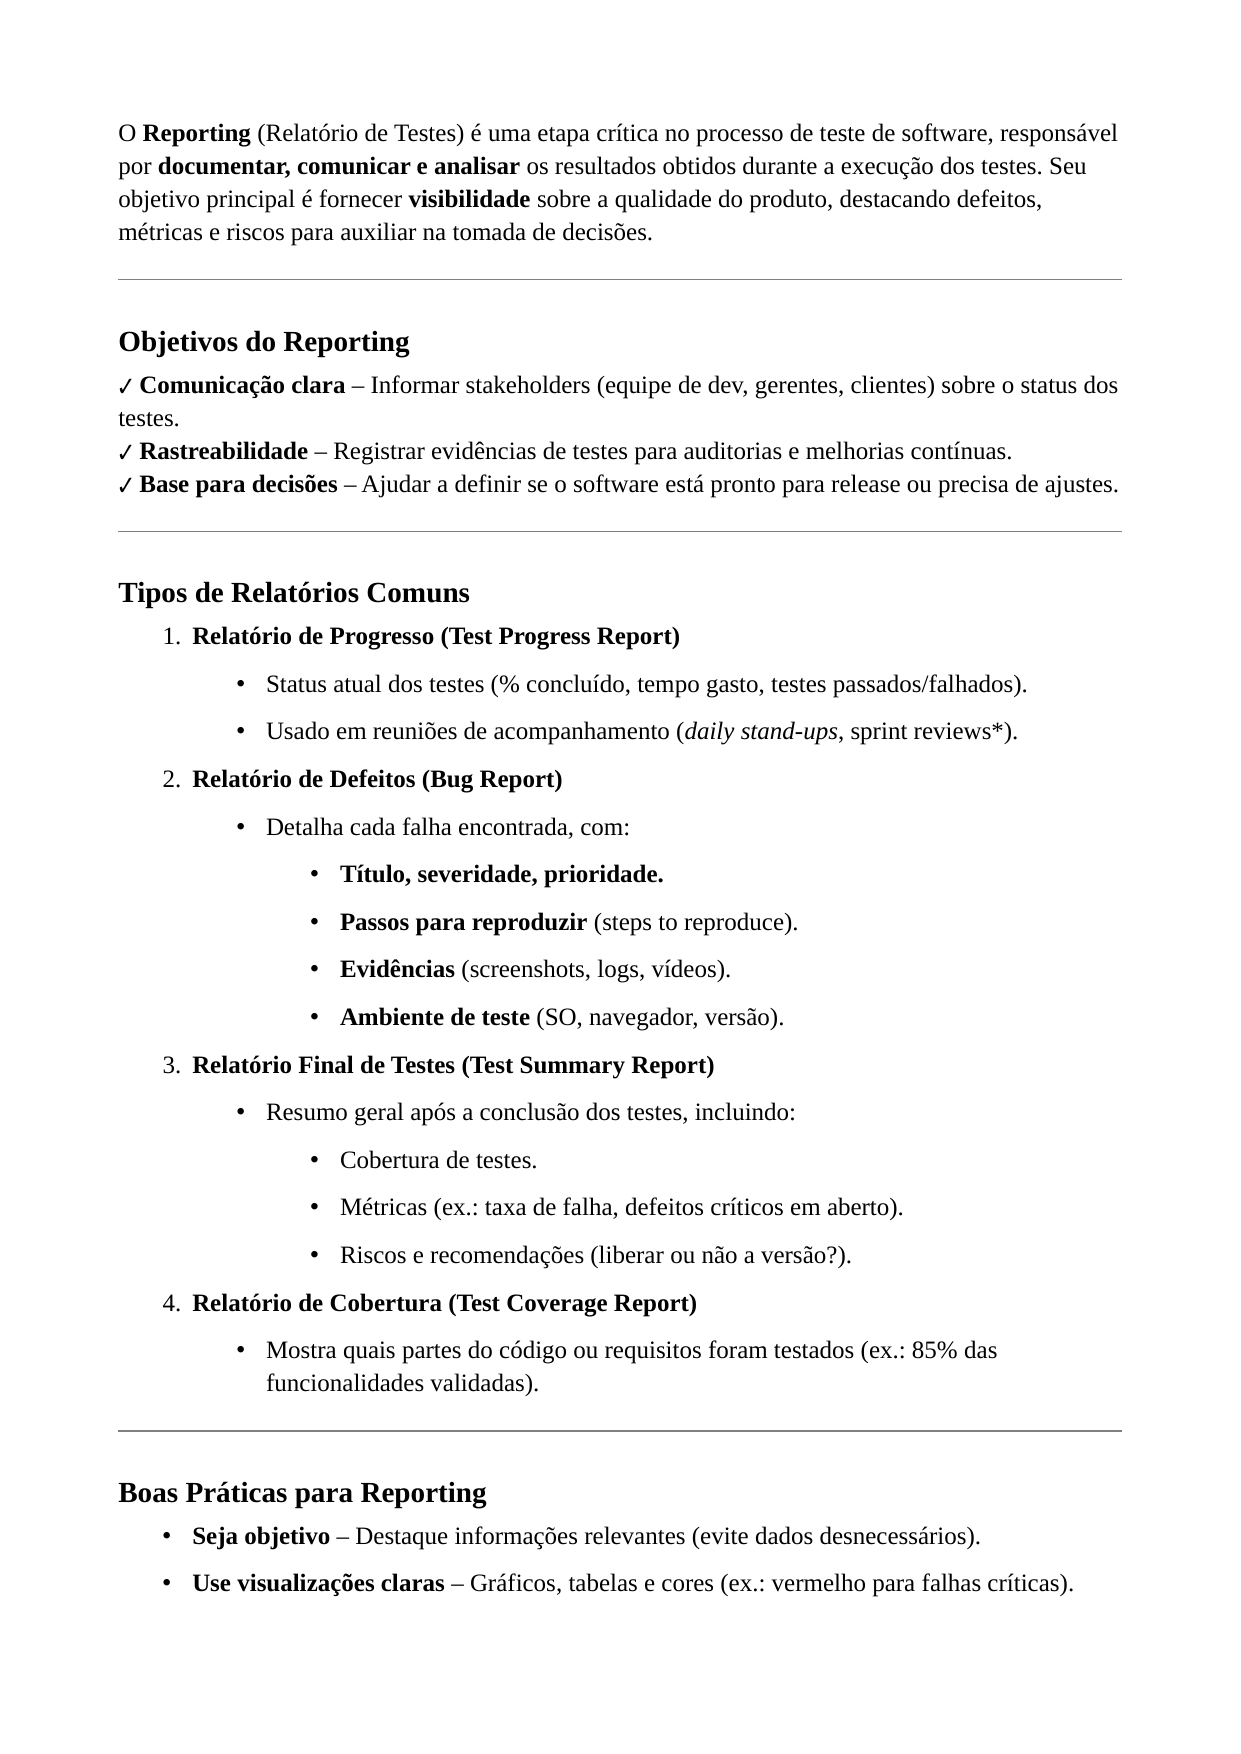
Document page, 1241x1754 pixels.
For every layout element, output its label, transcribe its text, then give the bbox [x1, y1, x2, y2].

subtitle Tipos de Relatórios Comuns [118, 575, 1122, 609]
list Status atual dos testes (% concluído, tempo gasto, testes passados/falhados). [236, 669, 1122, 698]
list Relatório de Defeitos (Bug Report) [162, 764, 1122, 793]
subtitle Objetivos do Reporting [118, 324, 1122, 357]
list Relatório de Cobertura (Test Coverage Report) [162, 1288, 1122, 1316]
text O Reporting (Relatório de Testes) é uma etapa crítica no processo de teste de software, responsável por documentar, comunicar e analisar os resultados obtidos durante a execução dos testes. Seu objetivo principal é fornecer visibilidade sobre a qualidade do produto, destacando defeitos, métricas e riscos para auxiliar na tomada de decisões. [118, 118, 1122, 246]
list Detalha cada falha encontrada, com: [236, 812, 1122, 840]
list Seja objetivo – Destaque informações relevantes (evite dados desnecessários). [162, 1521, 1122, 1549]
subtitle Boas Práticas para Reporting [118, 1475, 1122, 1508]
list Passos para reproduzir (steps to reproduce). [310, 907, 1122, 936]
text ✔ Comunicação clara – Informar stakeholders (equipe de dev, gerentes, clientes) sobre o status dos testes. ✔ Rastreabilidade – Registrar evidências de testes para auditorias e melhorias contínuas. ✔ Base para decisões – Ajudar a definir se o software está pronto para release ou precisa de ajustes. [118, 370, 1122, 497]
list Métricas (ex.: taxa de falha, defeitos críticos em aberto). [310, 1192, 1122, 1221]
list Use visualizações claras – Gráficos, tabelas e cores (ex.: vermelho para falhas críticas). [162, 1568, 1122, 1597]
list Evidências (screenshots, logs, vídeos). [310, 954, 1122, 983]
list Ambiente de teste (SO, navegador, versão). [310, 1002, 1122, 1031]
list Cobertura de testes. [310, 1145, 1122, 1174]
list Relatório de Progresso (Test Progress Report) [162, 621, 1122, 650]
list Resumo geral após a conclusão dos testes, incluindo: [236, 1097, 1122, 1126]
list Título, severidade, prioridade. [310, 859, 1122, 888]
list Mostra quais partes do código ou requisitos foram testados (ex.: 85% das funcionalidades validadas). [236, 1335, 1122, 1397]
list Riscos e recomendações (liberar ou não a versão?). [310, 1240, 1122, 1269]
list Usado em reuniões de acompanhamento (daily stand-ups, sprint reviews*). [236, 716, 1122, 745]
list Relatório Final de Testes (Test Summary Report) [162, 1050, 1122, 1078]
